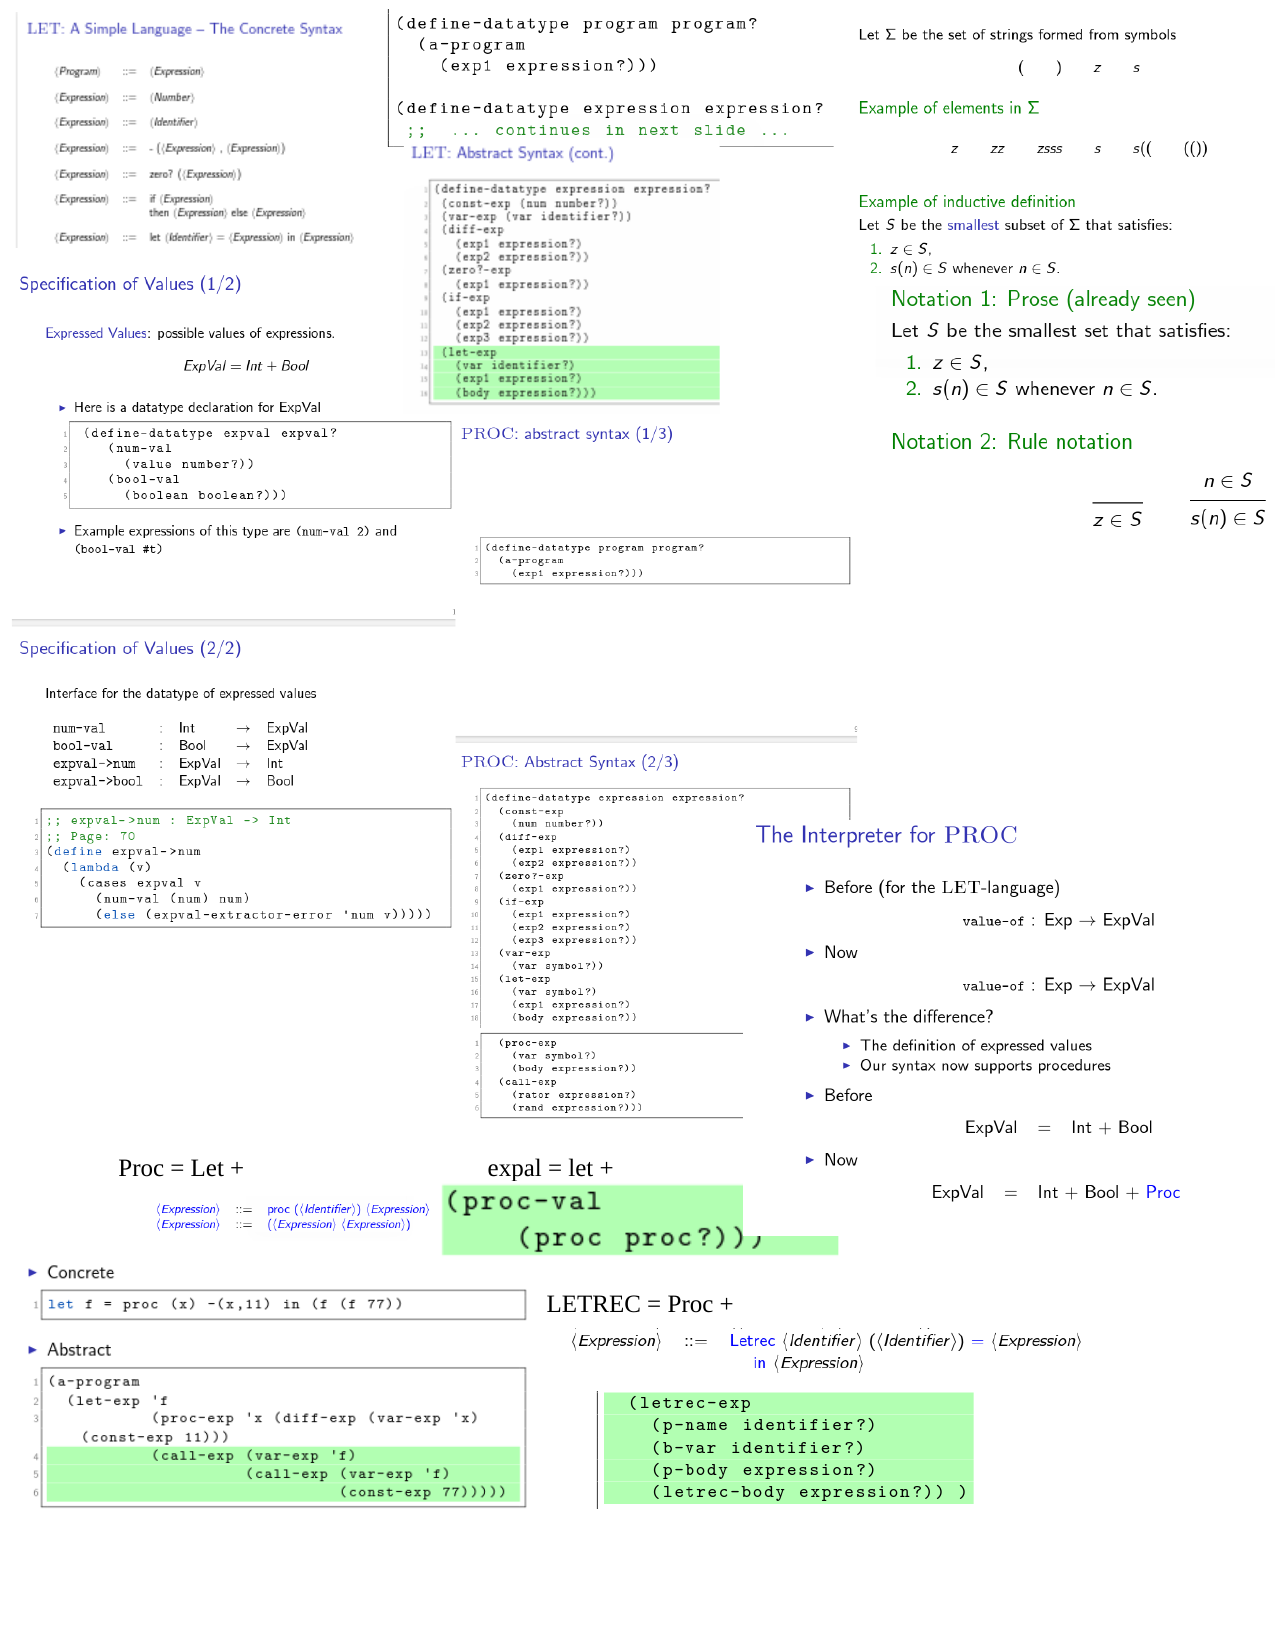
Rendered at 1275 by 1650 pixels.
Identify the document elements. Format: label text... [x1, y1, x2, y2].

picture [561, 1328, 1092, 1509]
text Proc = Let + expal = let + [118, 1153, 743, 1182]
picture [15, 12, 358, 248]
picture [11, 9, 1275, 1521]
text [118, 1241, 436, 1260]
text [118, 1182, 436, 1196]
text LETREC = Proc + [547, 1236, 1157, 1317]
